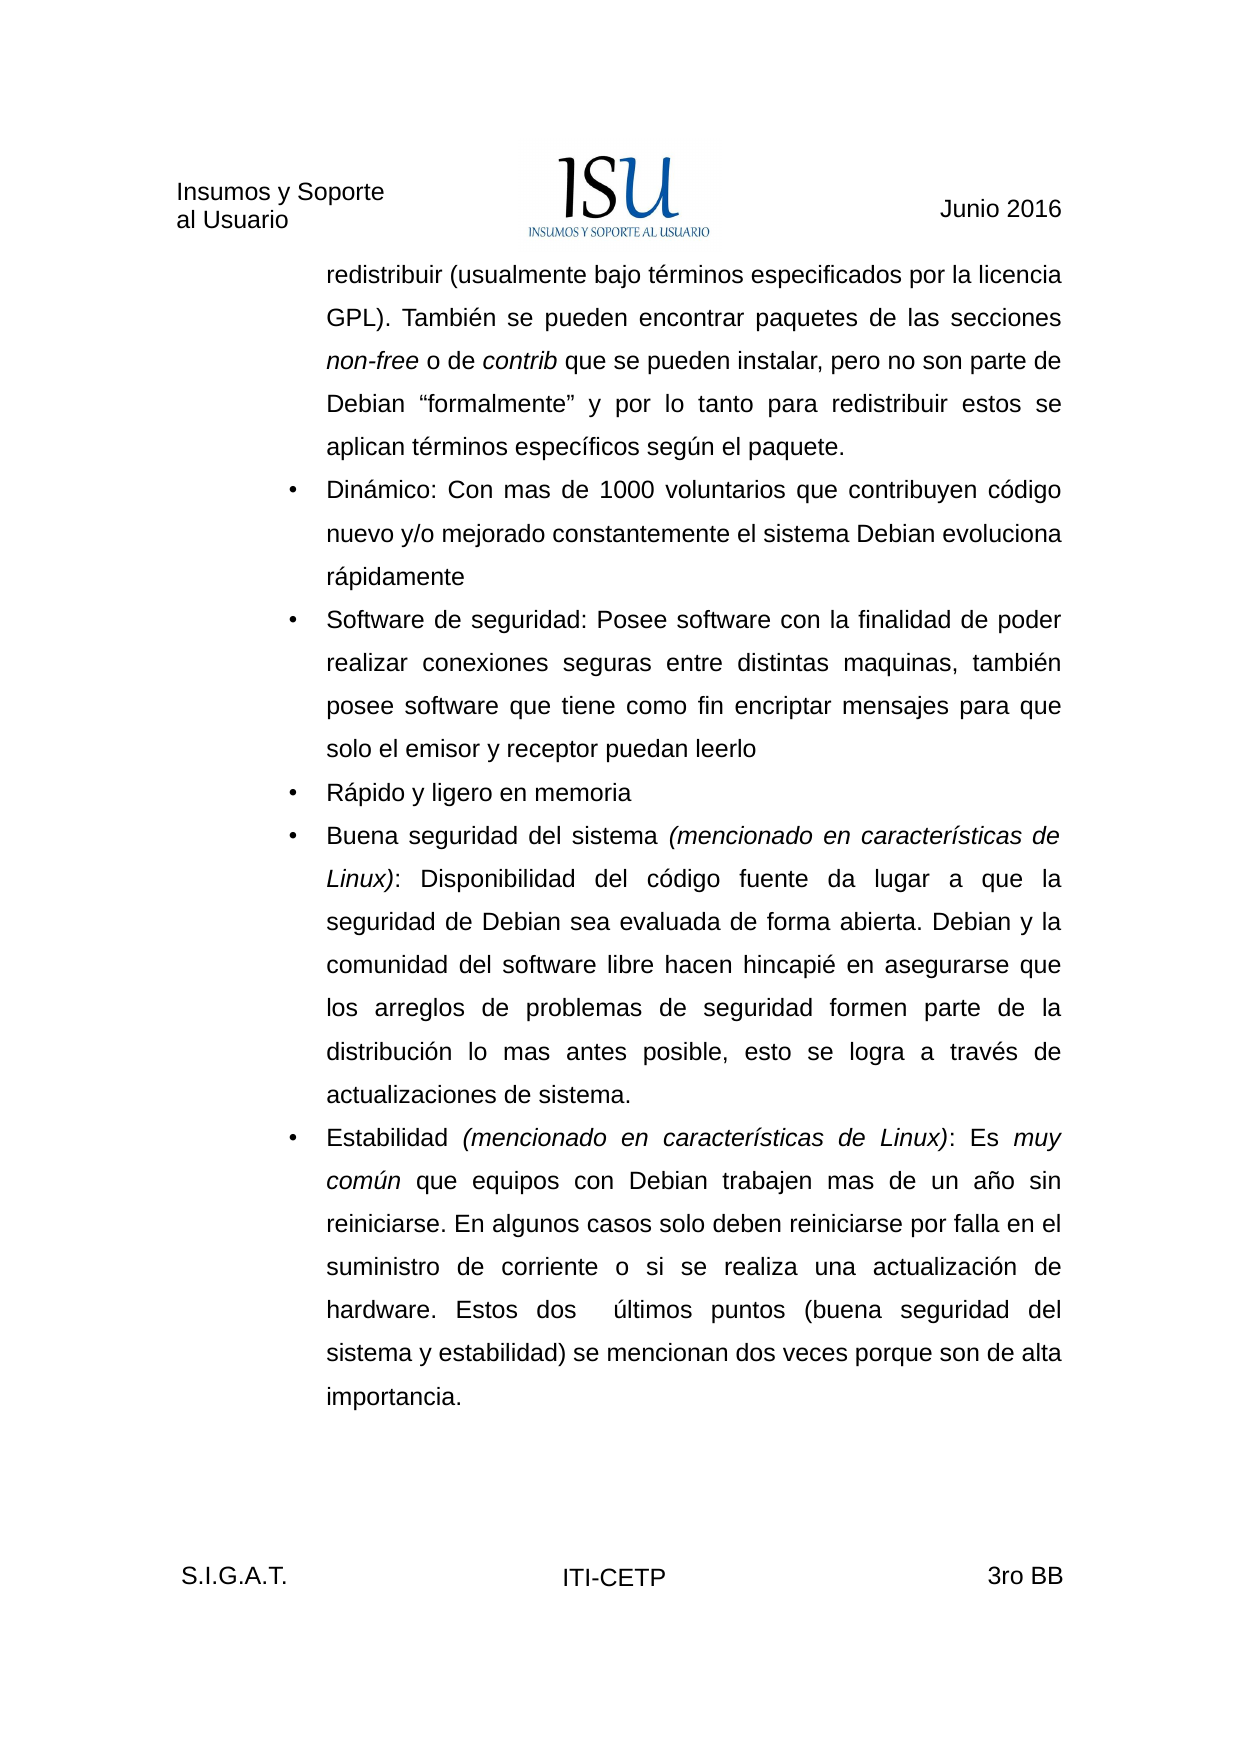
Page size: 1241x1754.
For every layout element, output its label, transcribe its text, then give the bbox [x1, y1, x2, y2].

list Estabilidad (mencionado en características de Linux): Es muy común que equipos con Debian trabajen mas de un año sin reiniciarse. En algunos casos solo deben reiniciarse por falla en el suministro de corriente o si se realiza una actualización de hardware. Estos dos últimos puntos (buena seguridad del sistema y estabilidad) se mencionan dos veces porque son de alta importancia. [288, 1123, 1063, 1410]
list Software de seguridad: Posee software con la finalidad de poder realizar conexiones seguras entre distintas maquinas, también posee software que tiene como fin encriptar mensajes para que solo el emisor y receptor puedan leerlo [288, 605, 1063, 763]
list redistribuir (usualmente bajo términos especificados por la licencia GPL). También se pueden encontrar paquetes de las secciones non-free o de contrib que se pueden instalar, pero no son parte de Debian “formalmente” y por lo tanto para redistribuir estos se aplican términos específicos según el paquete. [288, 260, 1063, 461]
picture [517, 138, 723, 252]
list Rápido y ligero en memoria [288, 777, 1063, 806]
list Buena seguridad del sistema (mencionado en características de Linux): Disponibilidad del código fuente da lugar a que la seguridad de Debian sea evaluada de forma abierta. Debian y la comunidad del software libre hacen hincapié en asegurarse que los arreglos de problemas de seguridad formen parte de la distribución lo mas antes posible, esto se logra a través de actualizaciones de sistema. [288, 821, 1063, 1108]
list Dinámico: Con mas de 1000 voluntarios que contribuyen código nuevo y/o mejorado constantemente el sistema Debian evoluciona rápidamente [288, 475, 1063, 591]
